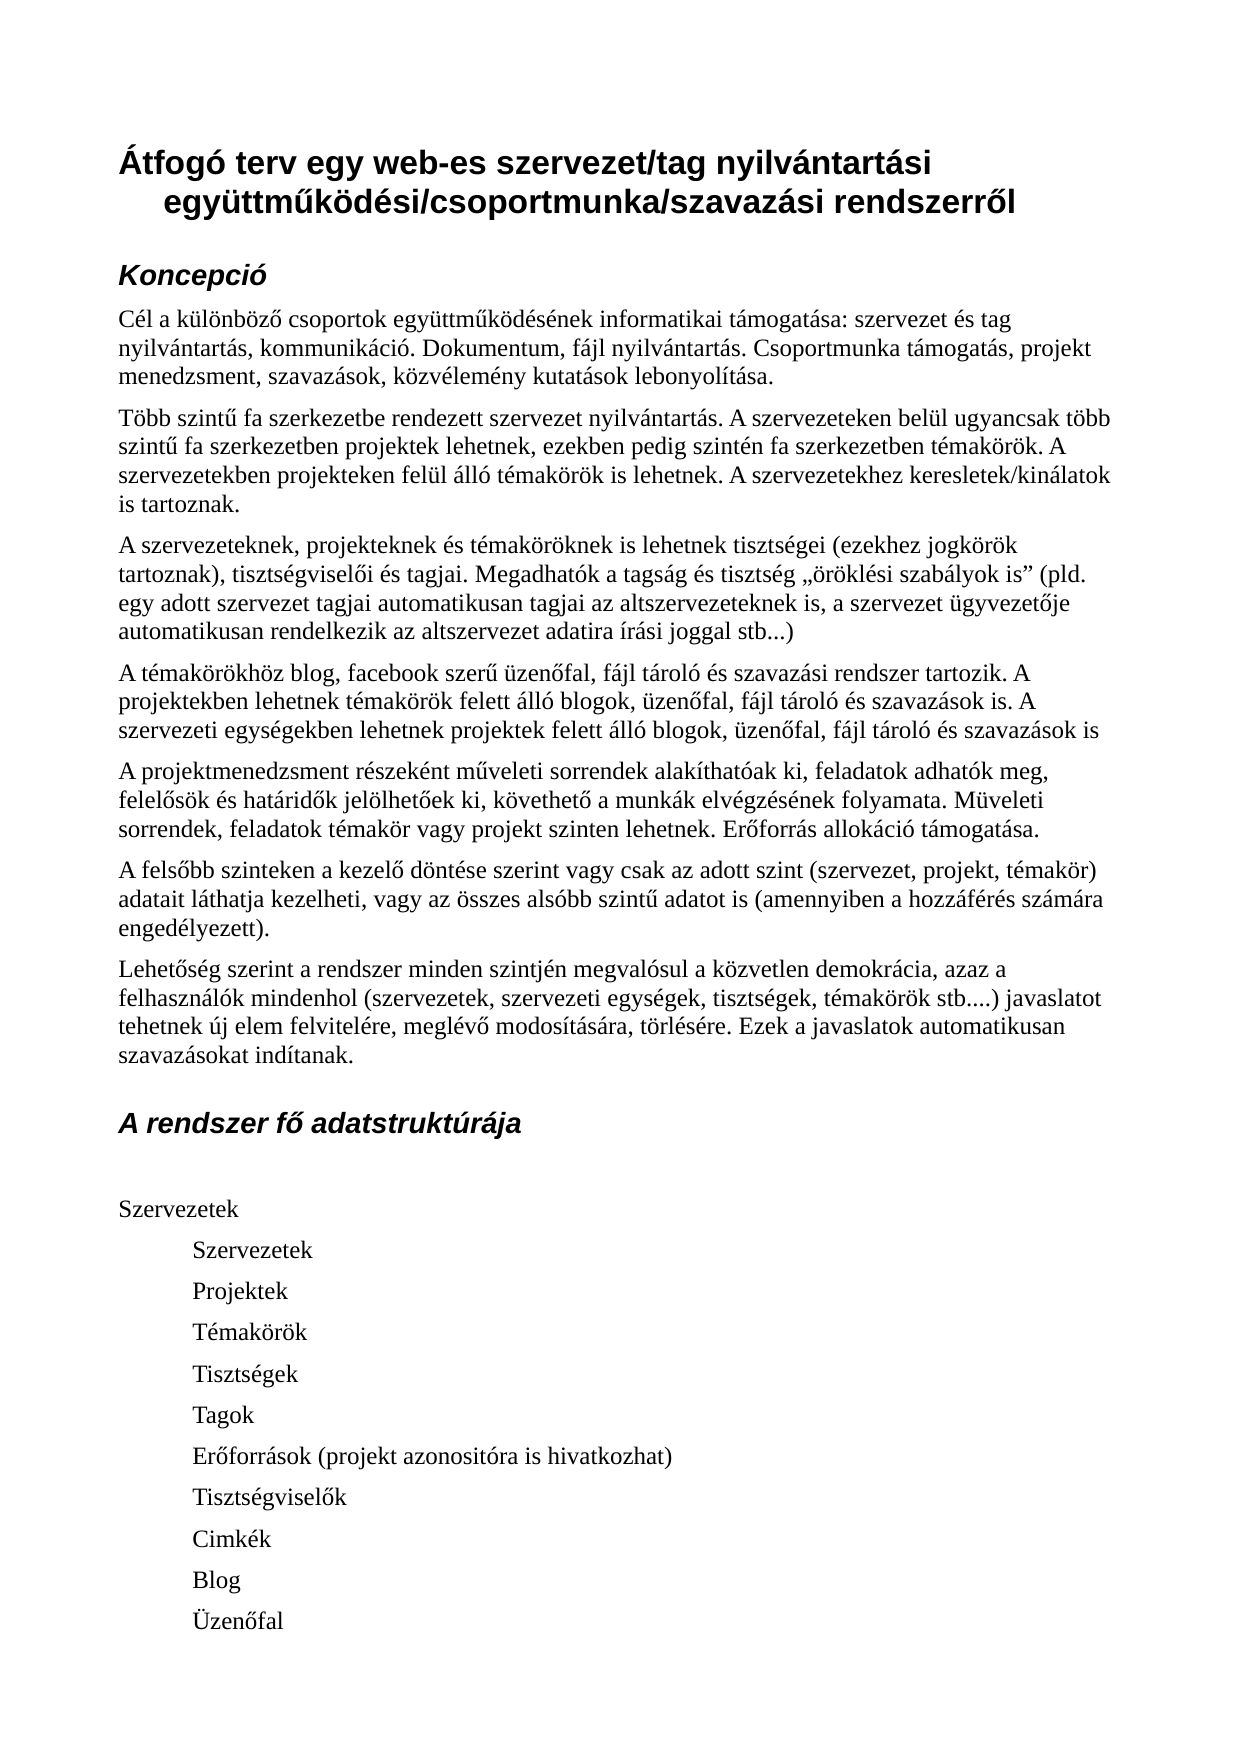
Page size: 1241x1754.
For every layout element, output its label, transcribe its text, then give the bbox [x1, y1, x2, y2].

text A projektmenedzsment részeként műveleti sorrendek alakíthatóak ki, feladatok adhatók meg, felelősök és határidők jelölhetőek ki, követhető a munkák elvégzésének folyamata. Müveleti sorrendek, feladatok témakör vagy projekt szinten lehetnek. Erőforrás allokáció támogatása. [118, 756, 1122, 843]
subtitle Koncepció [118, 258, 1122, 291]
text A témakörökhöz blog, facebook szerű üzenőfal, fájl tároló és szavazási rendszer tartozik. A projektekben lehetnek témakörök felett álló blogok, üzenőfal, fájl tároló és szavazások is. A szervezeti egységekben lehetnek projektek felett álló blogok, üzenőfal, fájl tároló és szavazások is [118, 658, 1122, 744]
text Tagok [118, 1400, 1122, 1429]
text Tisztségek [118, 1359, 1122, 1387]
text Lehetőség szerint a rendszer minden szintjén megvalósul a közvetlen demokrácia, azaz a felhasználók mindenhol (szervezetek, szervezeti egységek, tisztségek, témakörök stb....) javaslatot tehetnek új elem felvitelére, meglévő modosítására, törlésére. Ezek a javaslatok automatikusan szavazásokat indítanak. [118, 954, 1122, 1069]
text Szervezetek [118, 1235, 1122, 1264]
text Cimkék [118, 1524, 1122, 1552]
text Tisztségviselők [118, 1482, 1122, 1511]
text Projektek [118, 1276, 1122, 1305]
subtitle A rendszer fő adatstruktúrája [118, 1106, 1122, 1140]
text A szervezeteknek, projekteknek és témaköröknek is lehetnek tisztségei (ezekhez jogkörök tartoznak), tisztségviselői és tagjai. Megadhatók a tagság és tisztség „öröklési szabályok is” (pld. egy adott szervezet tagjai automatikusan tagjai az altszervezeteknek is, a szervezet ügyvezetője automatikusan rendelkezik az altszervezet adatira írási joggal stb...) [118, 530, 1122, 645]
text Cél a különböző csoportok együttműködésének informatikai támogatása: szervezet és tag nyilvántartás, kommunikáció. Dokumentum, fájl nyilvántartás. Csoportmunka támogatás, projekt menedzsment, szavazások, közvélemény kutatások lebonyolítása. [118, 304, 1122, 390]
subtitle Átfogó terv egy web-es szervezet/tag nyilvántartási együttműködési/csoportmunka/szavazási rendszerről [118, 143, 1122, 220]
text Témakörök [118, 1317, 1122, 1346]
text Több szintű fa szerkezetbe rendezett szervezet nyilvántartás. A szervezeteken belül ugyancsak több szintű fa szerkezetben projektek lehetnek, ezekben pedig szintén fa szerkezetben témakörök. A szervezetekben projekteken felül álló témakörök is lehetnek. A szervezetekhez keresletek/kinálatok is tartoznak. [118, 403, 1122, 518]
text Szervezetek [118, 1194, 1122, 1222]
text A felsőbb szinteken a kezelő döntése szerint vagy csak az adott szint (szervezet, projekt, témakör) adatait láthatja kezelheti, vagy az összes alsóbb szintű adatot is (amennyiben a hozzáférés számára engedélyezett). [118, 855, 1122, 941]
text Üzenőfal [118, 1606, 1122, 1635]
text Erőforrások (projekt azonositóra is hivatkozhat) [118, 1441, 1122, 1470]
text Blog [118, 1565, 1122, 1594]
